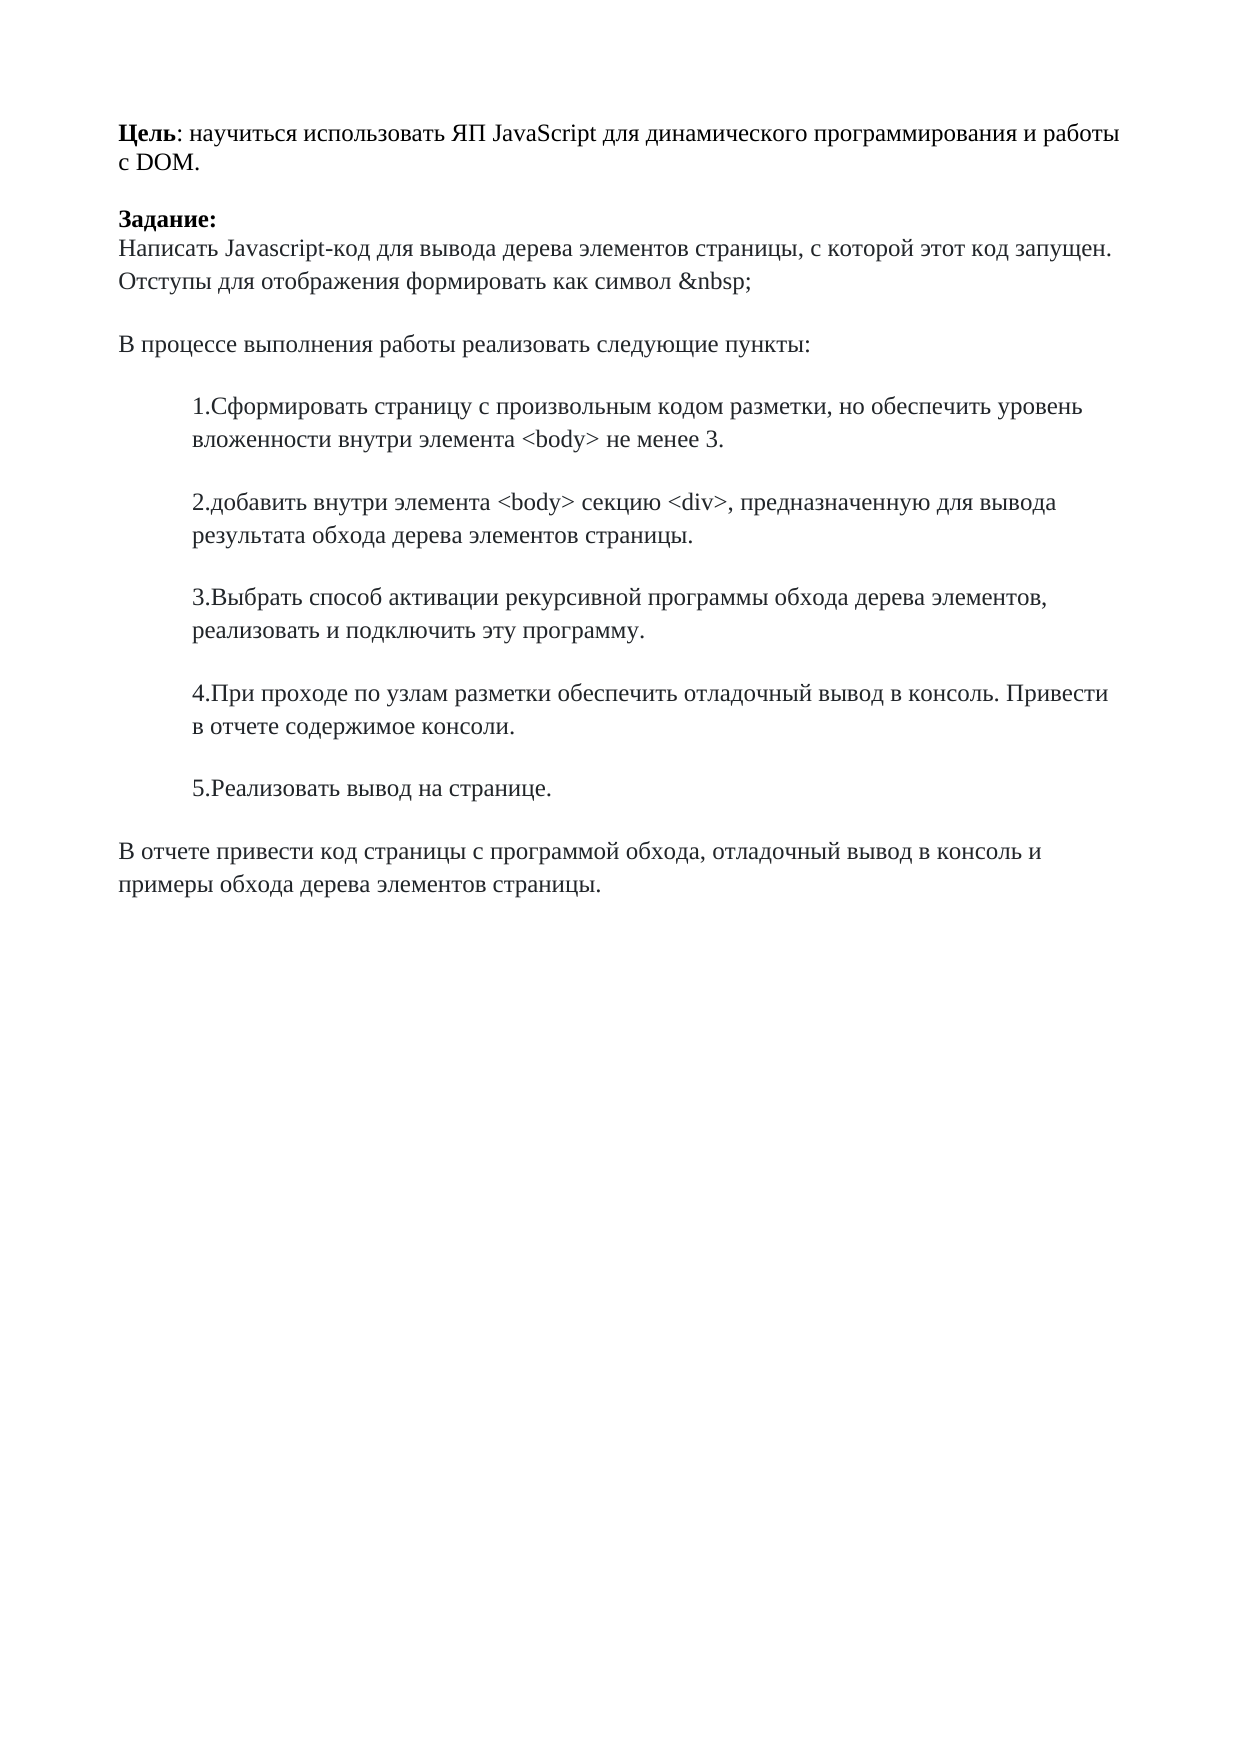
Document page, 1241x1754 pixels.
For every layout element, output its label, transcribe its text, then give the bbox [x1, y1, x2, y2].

text Написать Javascript-код для вывода дерева элементов страницы, с которой этот код запущен. Отступы для отображения формировать как символ &nbsp; [118, 233, 1122, 295]
list Выбрать способ активации рекурсивной программы обхода дерева элементов, реализовать и подключить эту программу. [118, 582, 1122, 644]
text Задание: [118, 204, 1122, 233]
text В отчете привести код страницы с программой обхода, отладочный вывод в консоль и примеры обхода дерева элементов страницы. [118, 836, 1122, 897]
list При проходе по узлам разметки обеспечить отладочный вывод в консоль. Привести в отчете содержимое консоли. [118, 678, 1122, 739]
text В процессе выполнения работы реализовать следующие пункты: [118, 329, 1122, 357]
list Реализовать вывод на странице. [118, 773, 1122, 802]
list добавить внутри элемента <body> секцию <div>, предназначенную для вывода результата обхода дерева элементов страницы. [118, 487, 1122, 548]
text Цель: научиться использовать ЯП JavaScript для динамического программирования и работы с DOM. [118, 118, 1122, 176]
list Сформировать страницу с произвольным кодом разметки, но обеспечить уровень вложенности внутри элемента <body> не менее 3. [118, 391, 1122, 453]
